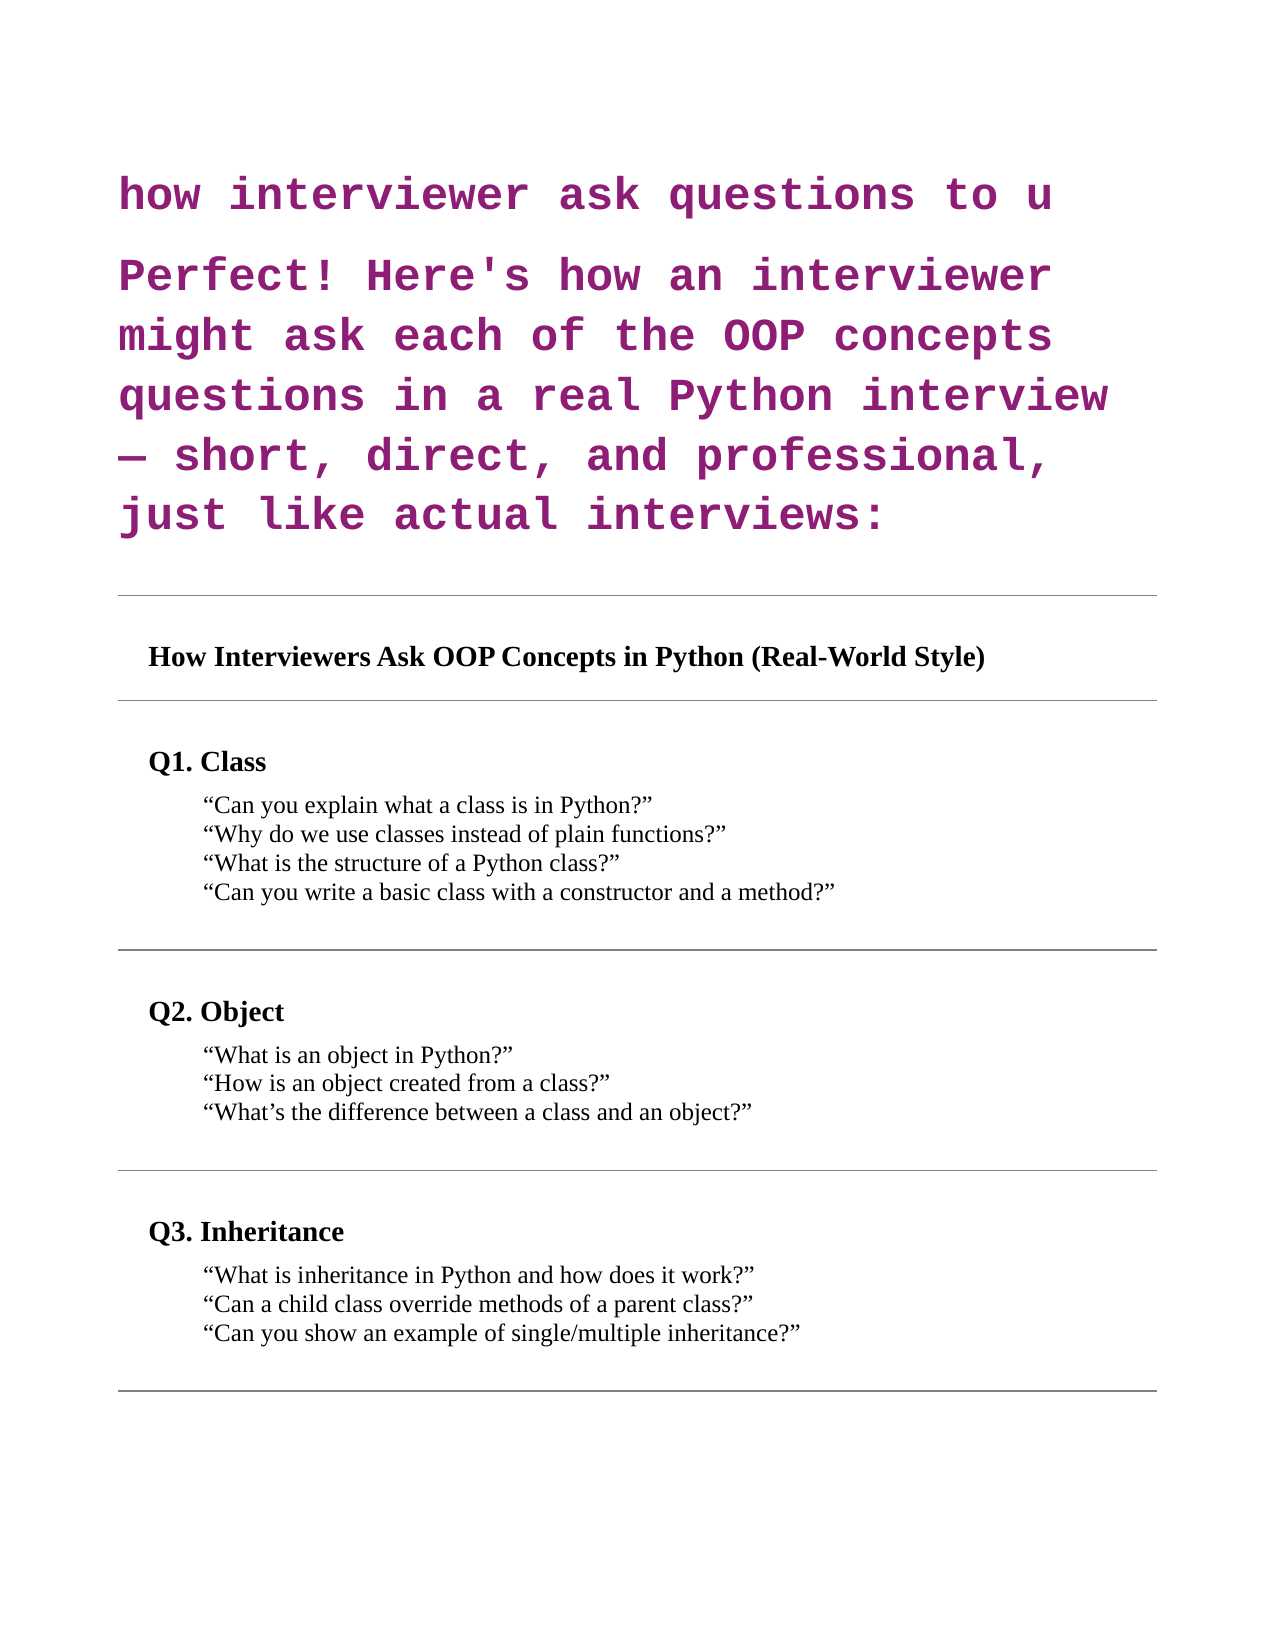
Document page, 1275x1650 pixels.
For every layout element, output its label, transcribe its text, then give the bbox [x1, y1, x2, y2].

text Perfect! Here's how an interviewer might ask each of the OOP concepts questions in a real Python interview — short, direct, and professional, just like actual interviews: [118, 253, 1157, 543]
text how interviewer ask questions to u [118, 171, 1157, 223]
subtitle 🔹 Q1. Class [118, 744, 1157, 778]
text 💬 “What is an object in Python?” 💬 “How is an object created from a class?” 💬 “What’s the difference between a class and an object?” [177, 1040, 1098, 1126]
text 💬 “What is inheritance in Python and how does it work?” 💬 “Can a child class override methods of a parent class?” 💬 “Can you show an example of single/multiple inheritance?” [177, 1260, 1098, 1347]
subtitle 🔹 Q3. Inheritance [118, 1214, 1157, 1248]
text 💬 “Can you explain what a class is in Python?” 💬 “Why do we use classes instead of plain functions?” 💬 “What is the structure of a Python class?” 💬 “Can you write a basic class with a constructor and a method?” [177, 790, 1098, 905]
subtitle 🎯 How Interviewers Ask OOP Concepts in Python (Real-World Style) [118, 639, 1157, 673]
subtitle 🔹 Q2. Object [118, 994, 1157, 1027]
